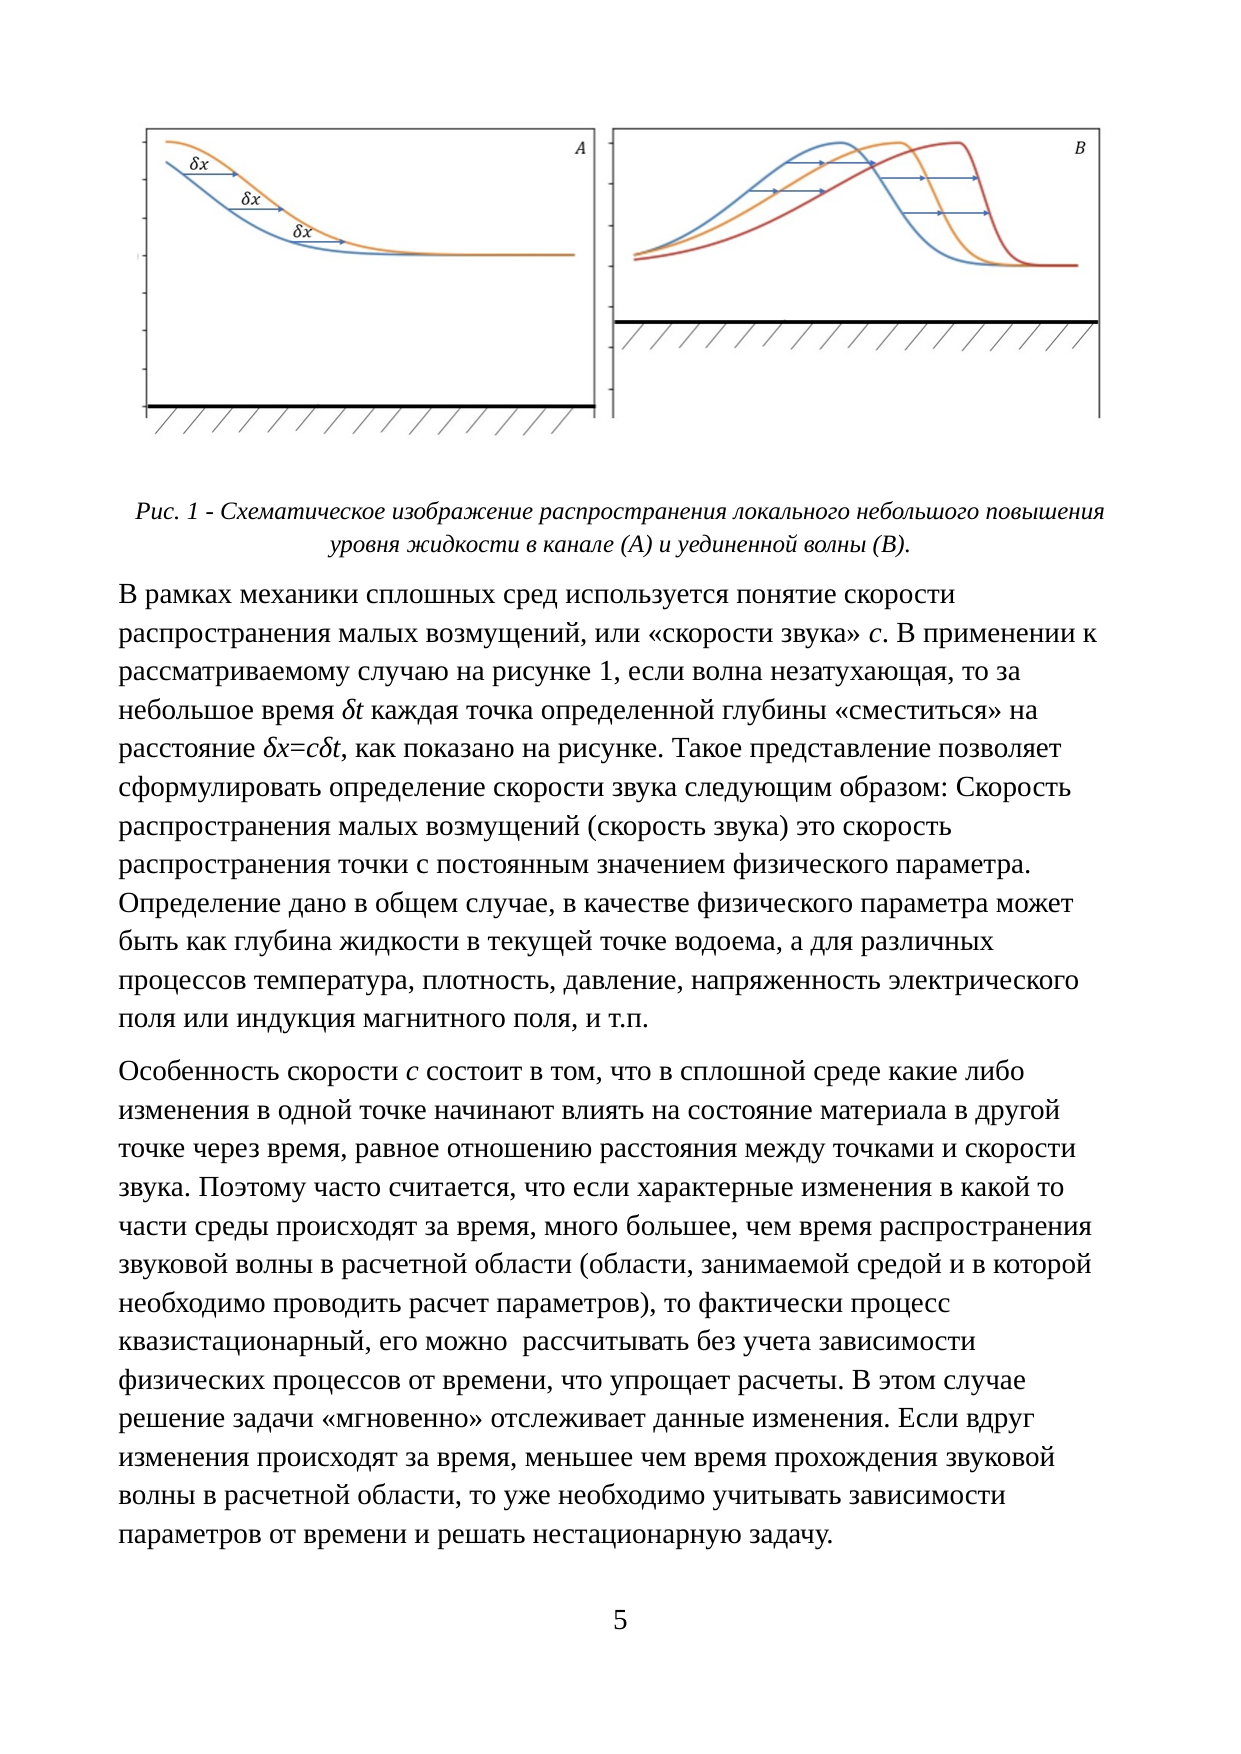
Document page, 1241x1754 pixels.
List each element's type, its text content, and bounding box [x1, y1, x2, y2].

text Особенность скорости c состоит в том, что в сплошной среде какие либо изменения в одной точке начинают влиять на состояние материала в другой точке через время, равное отношению расстояния между точками и скорости звука. Поэтому часто считается, что если характерные изменения в какой то части среды происходят за время, много большее, чем время распространения звуковой волны в расчетной области (области, занимаемой средой и в которой необходимо проводить расчет параметров), то фактически процесс квазистационарный, его можно рассчитывать без учета зависимости физических процессов от времени, что упрощает расчеты. В этом случае решение задачи «мгновенно» отслеживает данные изменения. Если вдруг изменения происходят за время, меньшее чем время прохождения звуковой волны в расчетной области, то уже необходимо учитывать зависимости параметров от времени и решать нестационарную задачу. [118, 1053, 1122, 1549]
text Рис. 1 - Схематическое изображение распространения локального небольшого повышения уровня жидкости в канале (A) и уединенной волны (B). [118, 496, 1122, 558]
picture [133, 118, 1107, 444]
text В рамках механики сплошных сред используется понятие скорости распространения малых возмущений, или «скорости звука» c. В применении к рассматриваемому случаю на рисунке 1, если волна незатухающая, то за небольшое время δt каждая точка определенной глубины «сместиться» на расстояние δx=cδt, как показано на рисунке. Такое представление позволяет сформулировать определение скорости звука следующим образом: Скорость распространения малых возмущений (скорость звука) это скорость распространения точки с постоянным значением физического параметра. Определение дано в общем случае, в качестве физического параметра может быть как глубина жидкости в текущей точке водоема, а для различных процессов температура, плотность, давление, напряженность электрического поля или индукция магнитного поля, и т.п. [118, 576, 1122, 1034]
